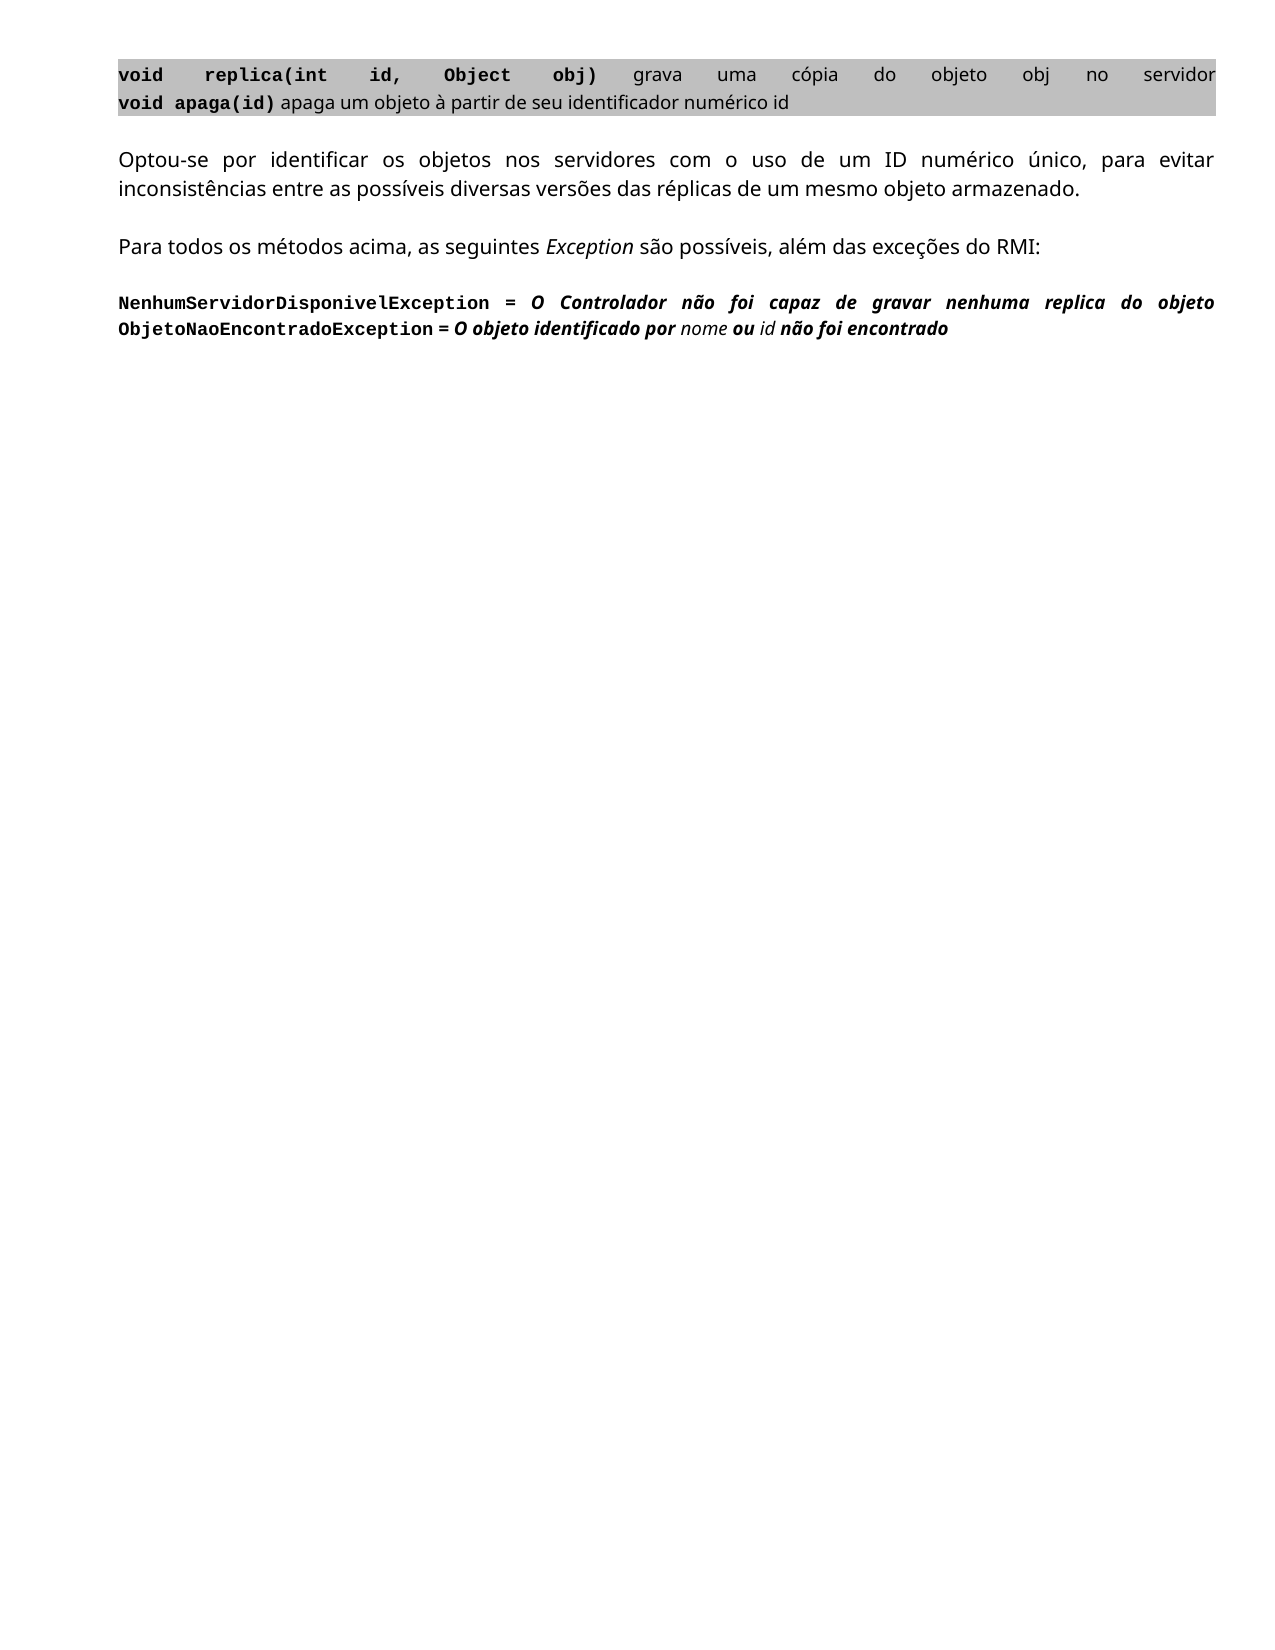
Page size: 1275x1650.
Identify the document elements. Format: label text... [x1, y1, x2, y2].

text Optou-se por identificar os objetos nos servidores com o uso de um ID numérico único, para evitar inconsistências entre as possíveis diversas versões das réplicas de um mesmo objeto armazenado. [118, 145, 1216, 202]
text void replica(int id, Object obj) grava uma cópia do objeto obj no servidor void apaga(id) apaga um objeto à partir de seu identificador numérico id [118, 59, 1216, 116]
text Para todos os métodos acima, as seguintes Exception são possíveis, além das exceções do RMI: [118, 232, 1216, 260]
text NenhumServidorDisponivelException = O Controlador não foi capaz de gravar nenhuma replica do objeto ObjetoNaoEncontradoException = O objeto identificado por nome ou id não foi encontrado [118, 290, 1216, 341]
